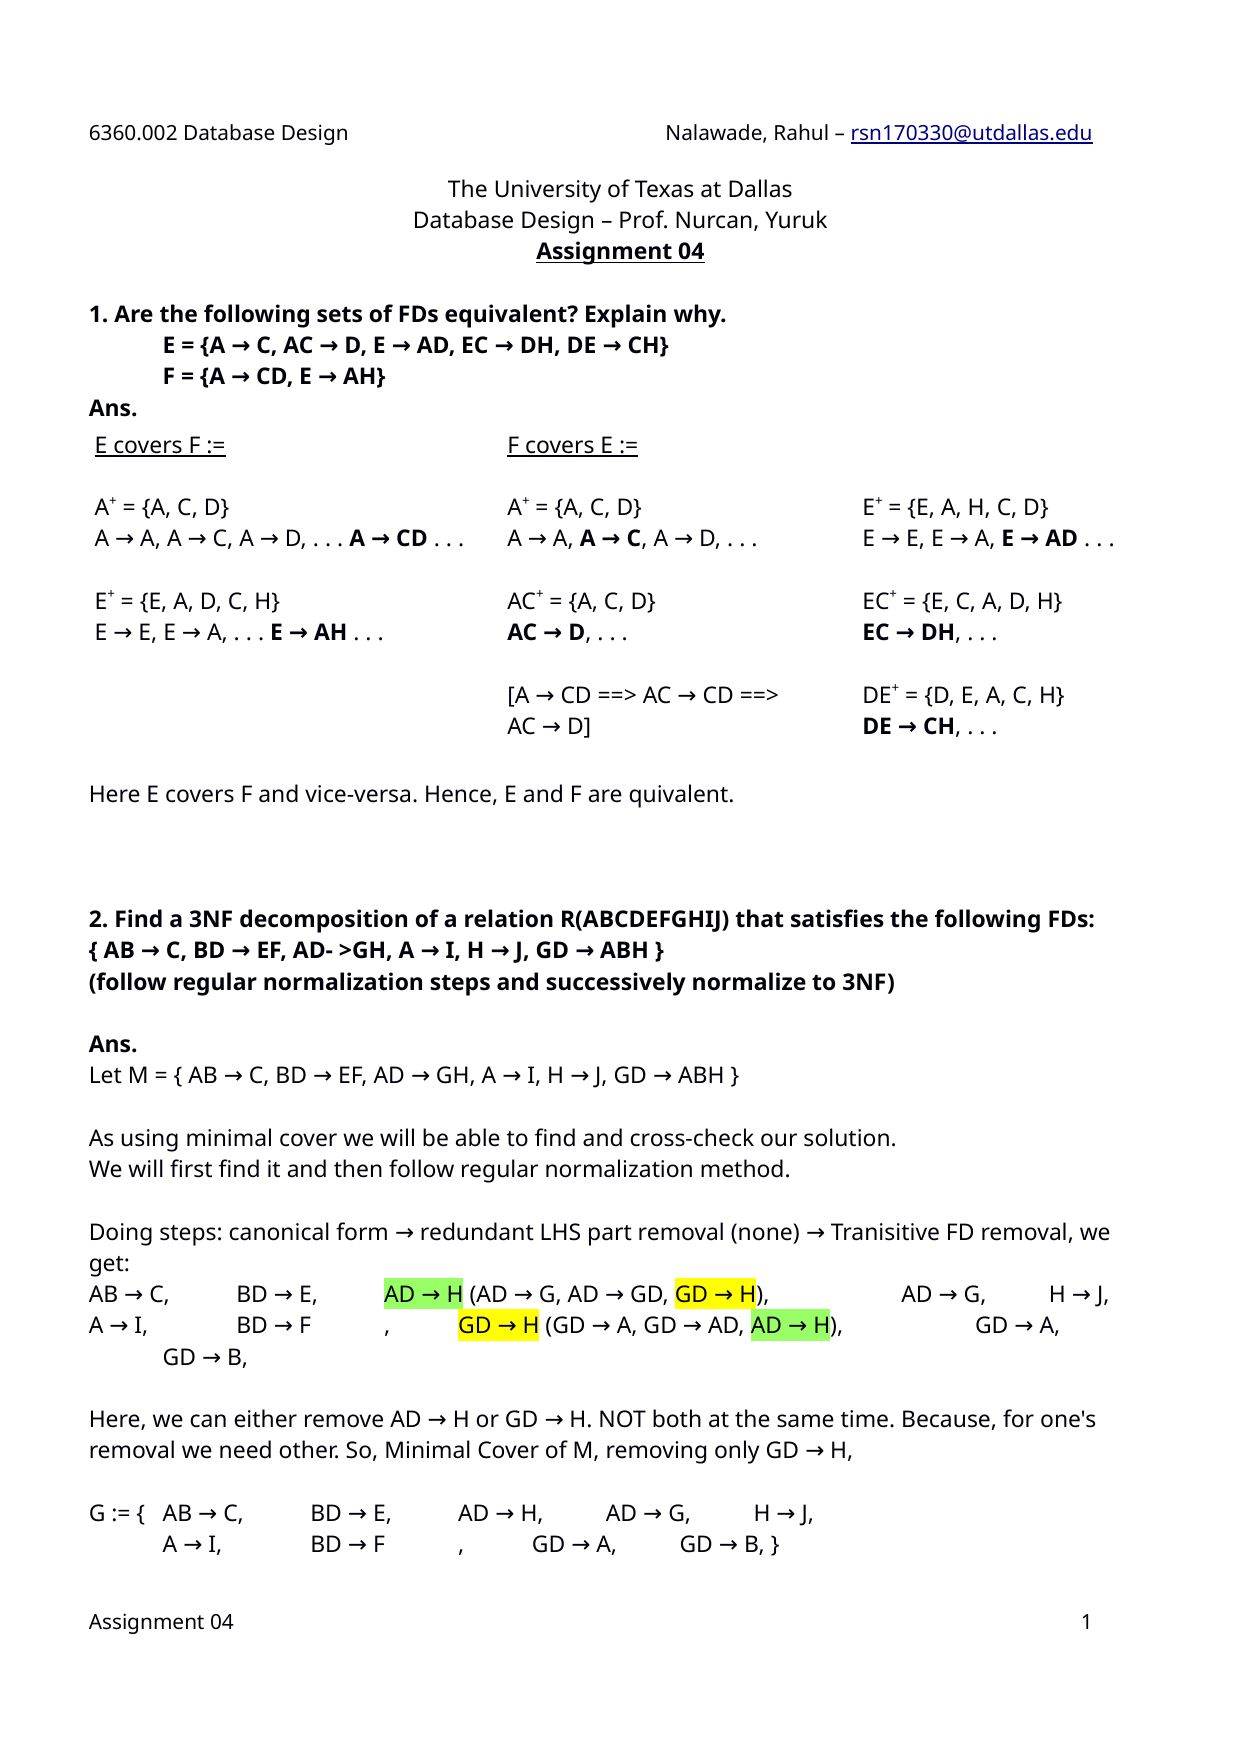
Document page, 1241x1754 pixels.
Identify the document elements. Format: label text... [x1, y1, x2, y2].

text Doing steps: canonical form → redundant LHS part removal (none) → Tranisitive FD removal, we get: [88, 1216, 1152, 1278]
text 1. Are the following sets of FDs equivalent? Explain why. [88, 298, 1152, 329]
text Here E covers F and vice-versa. Hence, E and F are quivalent. [88, 778, 1152, 809]
text We will first find it and then follow regular normalization method. [88, 1153, 1152, 1184]
text AB → C, BD → E, AD → H (AD → G, AD → GD, GD → H), AD → G, H → J, [88, 1278, 1152, 1309]
text Assignment 04 [88, 235, 1152, 267]
text Database Design – Prof. Nurcan, Yuruk [88, 204, 1152, 235]
table_header F covers E := A+ = {A, C, D} A → A, A → C, A → D, . . . AC+ = {A, C, D} AC → D, . . . [A → CD ==> AC → CD ==> AC → D] [501, 423, 856, 747]
text (follow regular normalization steps and successively normalize to 3NF) [88, 966, 1152, 997]
table_header E+ = {E, A, H, C, D} E → E, E → A, E → AD . . . EC+ = {E, C, A, D, H} EC → DH, . . . DE+ = {D, E, A, C, H} DE → CH, . . . [856, 423, 1152, 747]
text 2. Find a 3NF decomposition of a relation R(ABCDEFGHIJ) that satisfies the following FDs: [88, 903, 1152, 934]
text A → I, BD → F , GD → A, GD → B, } [88, 1528, 1152, 1559]
text E = {A → C, AC → D, E → AD, EC → DH, DE → CH} [88, 329, 1152, 360]
text A → I, BD → F , GD → H (GD → A, GD → AD, AD → H), GD → A, GD → B, [88, 1309, 1152, 1372]
text G := { AB → C, BD → E, AD → H, AD → G, H → J, [88, 1497, 1152, 1528]
text { AB → C, BD → EF, AD- >GH, A → I, H → J, GD → ABH } [88, 934, 1152, 966]
table_header E covers F := A+ = {A, C, D} A → A, A → C, A → D, . . . A → CD . . . E+ = {E, A, D, C, H} E → E, E → A, . . . E → AH . . . [89, 423, 501, 747]
text Let M = { AB → C, BD → EF, AD → GH, A → I, H → J, GD → ABH } [88, 1059, 1152, 1091]
text Here, we can either remove AD → H or GD → H. NOT both at the same time. Because, for one's removal we need other. So, Minimal Cover of M, removing only GD → H, [88, 1403, 1152, 1466]
text F = {A → CD, E → AH} [88, 360, 1152, 392]
text The University of Texas at Dallas [88, 173, 1152, 204]
text Ans. [88, 392, 1152, 423]
text As using minimal cover we will be able to find and cross-check our solution. [88, 1122, 1152, 1153]
text Ans. [88, 1028, 1152, 1059]
